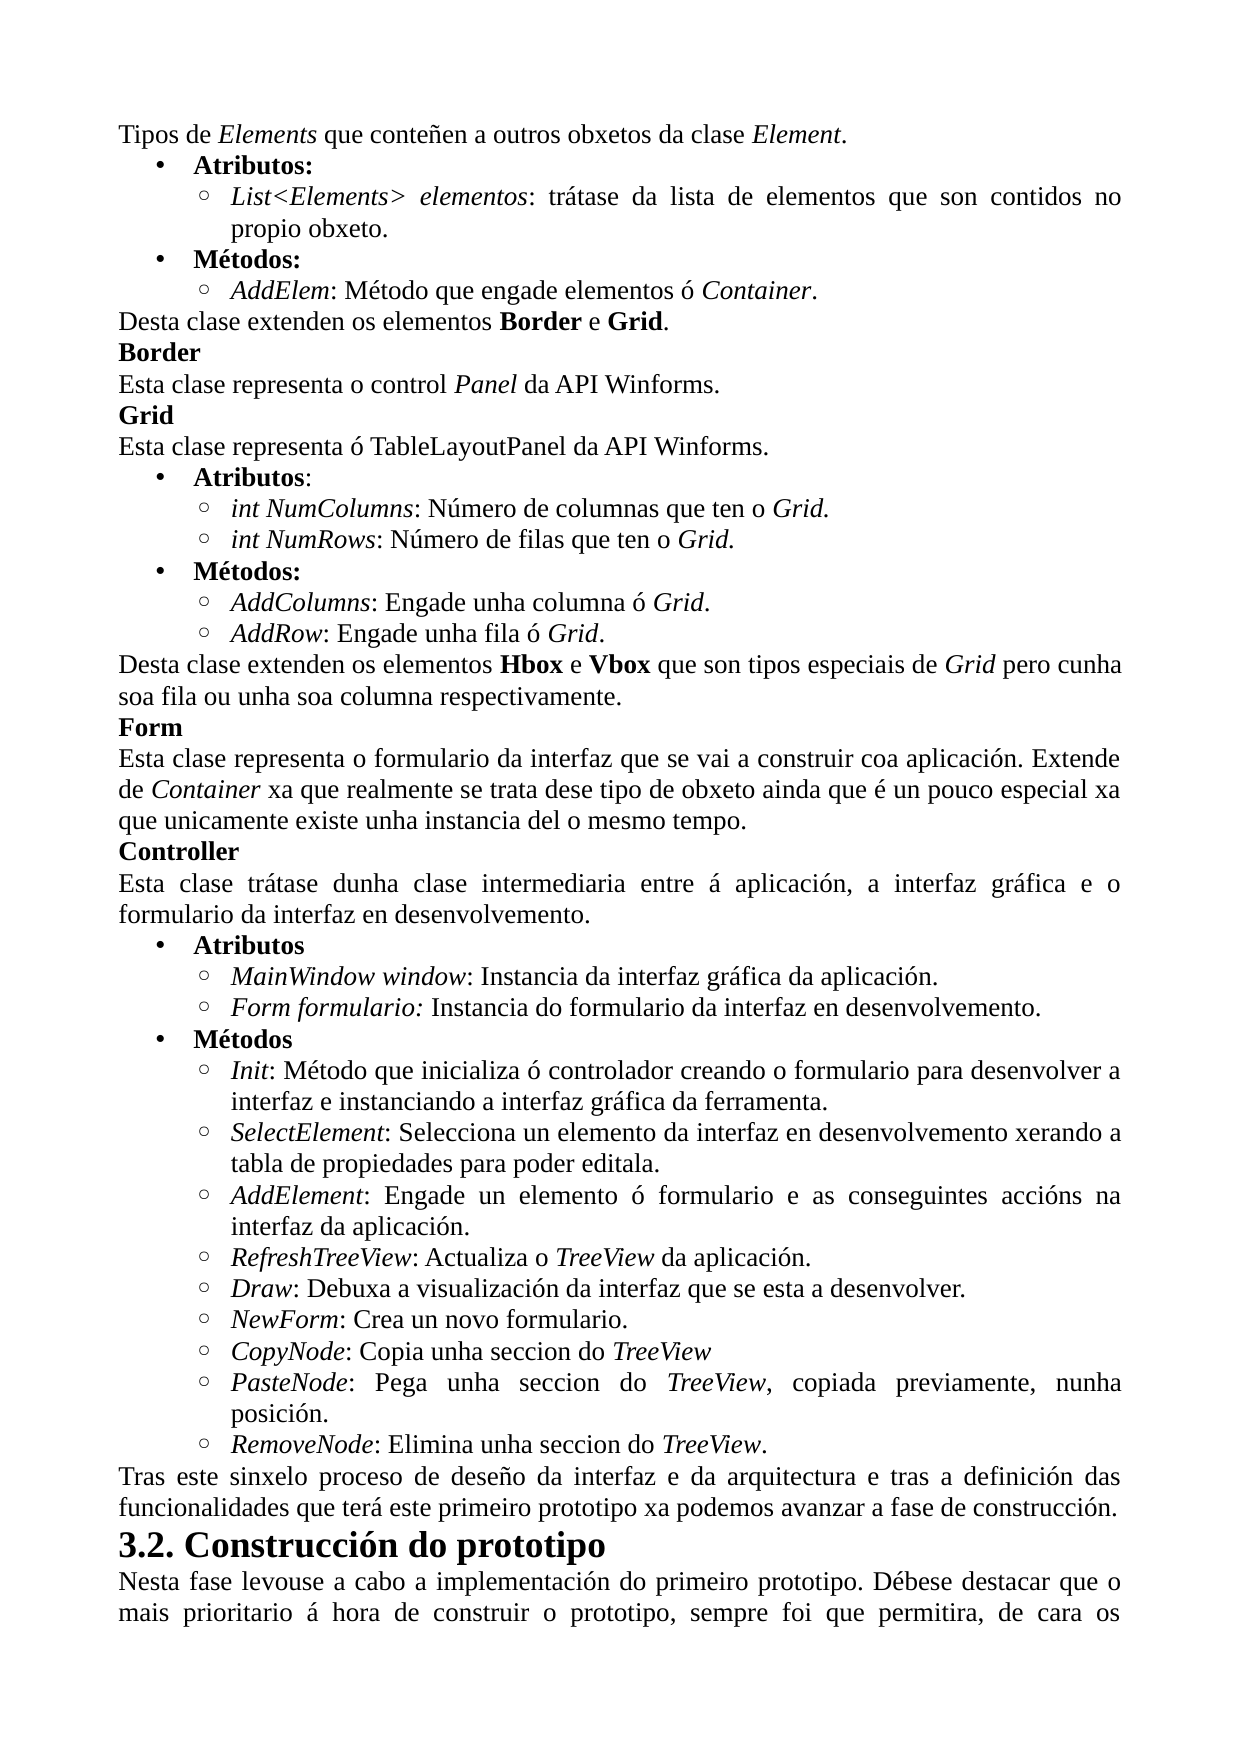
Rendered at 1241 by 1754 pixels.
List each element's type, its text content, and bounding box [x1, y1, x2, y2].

text Desta clase extenden os elementos Hbox e Vbox que son tipos especiais de Grid pero cunha soa fila ou unha soa columna respectivamente. [118, 649, 1122, 711]
text Esta clase representa o formulario da interfaz que se vai a construir coa aplicación. Extende de Container xa que realmente se trata dese tipo de obxeto ainda que é un pouco especial xa que unicamente existe unha instancia del o mesmo tempo. [118, 742, 1122, 836]
list MainWindow window: Instancia da interfaz gráfica da aplicación. [193, 960, 1122, 991]
list AddRow: Engade unha fila ó Grid. [193, 617, 1122, 649]
list int NumRows: Número de filas que ten o Grid. [193, 524, 1122, 555]
text Tipos de Elements que conteñen a outros obxetos da clase Element. [118, 118, 1122, 149]
list Draw: Debuxa a visualización da interfaz que se esta a desenvolver. [193, 1272, 1122, 1304]
list AddElem: Método que engade elementos ó Container. [193, 274, 1122, 305]
list RefreshTreeView: Actualiza o TreeView da aplicación. [193, 1241, 1122, 1272]
text Form [118, 711, 1122, 742]
list Atributos [156, 929, 1122, 960]
text Esta clase trátase dunha clase intermediaria entre á aplicación, a interfaz gráfica e o formulario da interfaz en desenvolvemento. [118, 867, 1122, 929]
list int NumColumns: Número de columnas que ten o Grid. [193, 492, 1122, 524]
list Métodos: [156, 243, 1122, 274]
text Esta clase representa o control Panel da API Winforms. [118, 368, 1122, 399]
list CopyNode: Copia unha seccion do TreeView [193, 1335, 1122, 1366]
list PasteNode: Pega unha seccion do TreeView, copiada previamente, nunha posición. [193, 1366, 1122, 1428]
list Atributos: [156, 149, 1122, 181]
list Métodos: [156, 555, 1122, 586]
list AddElement: Engade un elemento ó formulario e as conseguintes accións na interfaz da aplicación. [193, 1179, 1122, 1241]
text Esta clase representa ó TableLayoutPanel da API Winforms. [118, 430, 1122, 461]
text Nesta fase levouse a cabo a implementación do primeiro prototipo. Débese destacar que o mais prioritario á hora de construir o prototipo, sempre foi que permitira, de cara os [118, 1565, 1122, 1627]
list Init: Método que inicializa ó controlador creando o formulario para desenvolver a interfaz e instanciando a interfaz gráfica da ferramenta. [193, 1054, 1122, 1116]
text Tras este sinxelo proceso de deseño da interfaz e da arquitectura e tras a definición das funcionalidades que terá este primeiro prototipo xa podemos avanzar a fase de construcción. [118, 1460, 1122, 1522]
text Controller [118, 836, 1122, 867]
list List<Elements> elementos: trátase da lista de elementos que son contidos no propio obxeto. [193, 181, 1122, 243]
list Atributos: [156, 461, 1122, 492]
list Métodos [156, 1023, 1122, 1054]
list AddColumns: Engade unha columna ó Grid. [193, 586, 1122, 617]
text Desta clase extenden os elementos Border e Grid. [118, 305, 1122, 337]
text Border [118, 337, 1122, 368]
list RemoveNode: Elimina unha seccion do TreeView. [193, 1428, 1122, 1460]
list Form formulario: Instancia do formulario da interfaz en desenvolvemento. [193, 991, 1122, 1023]
list SelectElement: Selecciona un elemento da interfaz en desenvolvemento xerando a tabla de propiedades para poder editala. [193, 1116, 1122, 1179]
text 3.2. Construcción do prototipo [118, 1522, 1122, 1565]
text Grid [118, 399, 1122, 430]
list NewForm: Crea un novo formulario. [193, 1304, 1122, 1335]
